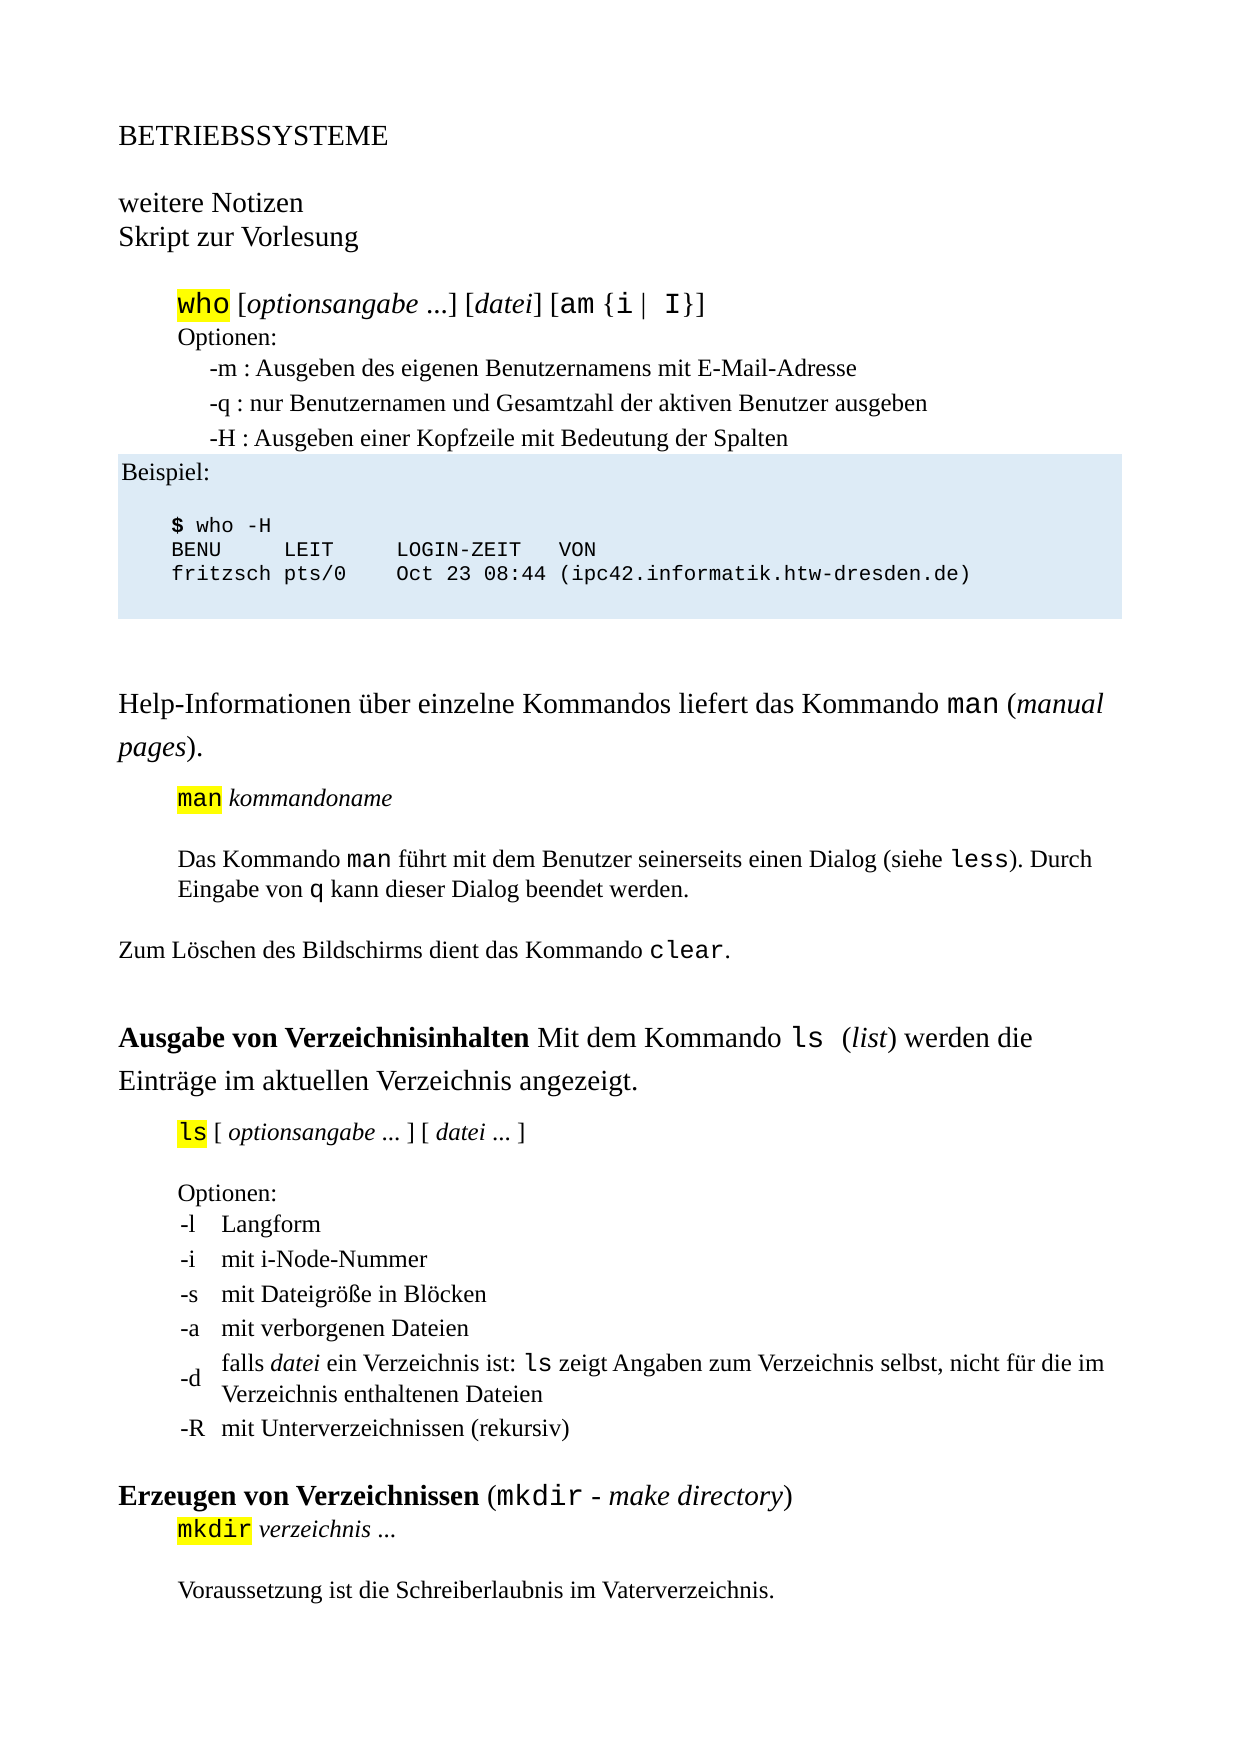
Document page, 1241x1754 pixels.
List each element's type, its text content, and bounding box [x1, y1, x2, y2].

list man kommandoname [177, 783, 1122, 814]
table_header [177, 351, 206, 385]
table_cell mit i-Node-Nummer [218, 1241, 1122, 1276]
list who [optionsangabe ...] [datei] [am {i | I}] [177, 286, 1122, 322]
list Optionen: [177, 1178, 1122, 1207]
table_cell -q : nur Benutzernamen und Gesamtzahl der aktiven Benutzer ausgeben [206, 385, 939, 420]
table_cell -H : Ausgeben einer Kopfzeile mit Bedeutung der Spalten [206, 420, 939, 454]
text Ausgabe von Verzeichnisinhalten Mit dem Kommando ls (list) werden die Einträge im aktuellen Verzeichnis angezeigt. [118, 1020, 1122, 1096]
table_cell -a [177, 1310, 218, 1345]
text weitere Notizen [118, 185, 1122, 219]
text Skript zur Vorlesung [118, 219, 1122, 252]
text Zum Löschen des Bildschirms dient das Kommando clear. [118, 935, 1122, 966]
table_cell mit Unterverzeichnissen (rekursiv) [218, 1410, 1122, 1445]
table_header Beispiel: $ who -H BENU LEIT LOGIN-ZEIT VON fritzsch pts/0 Oct 23 08:44 (ipc42.informatik.htw-dresden.de) [118, 454, 1122, 619]
list Das Kommando man führt mit dem Benutzer seinerseits einen Dialog (siehe less). Durch Eingabe von q kann dieser Dialog beendet werden. [177, 844, 1122, 905]
text BETRIEBSSYSTEME [118, 118, 1122, 152]
list Optionen: [177, 322, 1122, 351]
table_cell -i [177, 1241, 218, 1276]
table_cell mit Dateigröße in Blöcken [218, 1276, 1122, 1310]
table_cell [177, 420, 206, 454]
table_header -l [177, 1207, 218, 1241]
table_cell -d [177, 1345, 218, 1410]
table_cell mit verborgenen Dateien [218, 1310, 1122, 1345]
table_header Langform [218, 1207, 1122, 1241]
table_cell [177, 385, 206, 420]
table_cell -s [177, 1276, 218, 1310]
list ls [ optionsangabe ... ] [ datei ... ] [177, 1117, 1122, 1148]
list Voraussetzung ist die Schreiberlaubnis im Vaterverzeichnis. [177, 1575, 1122, 1603]
subtitle Erzeugen von Verzeichnissen (mkdir - make directory) [118, 1478, 1122, 1514]
table_header -m : Ausgeben des eigenen Benutzernamens mit E-Mail-Adresse [206, 351, 939, 385]
table_cell falls datei ein Verzeichnis ist: ls zeigt Angaben zum Verzeichnis selbst, nicht für die im Verzeichnis enthaltenen Dateien [218, 1345, 1122, 1410]
table_cell -R [177, 1410, 218, 1445]
list mkdir verzeichnis ... [177, 1514, 1122, 1545]
text Help-Informationen über einzelne Kommandos liefert das Kommando man (manual pages). [118, 686, 1122, 762]
